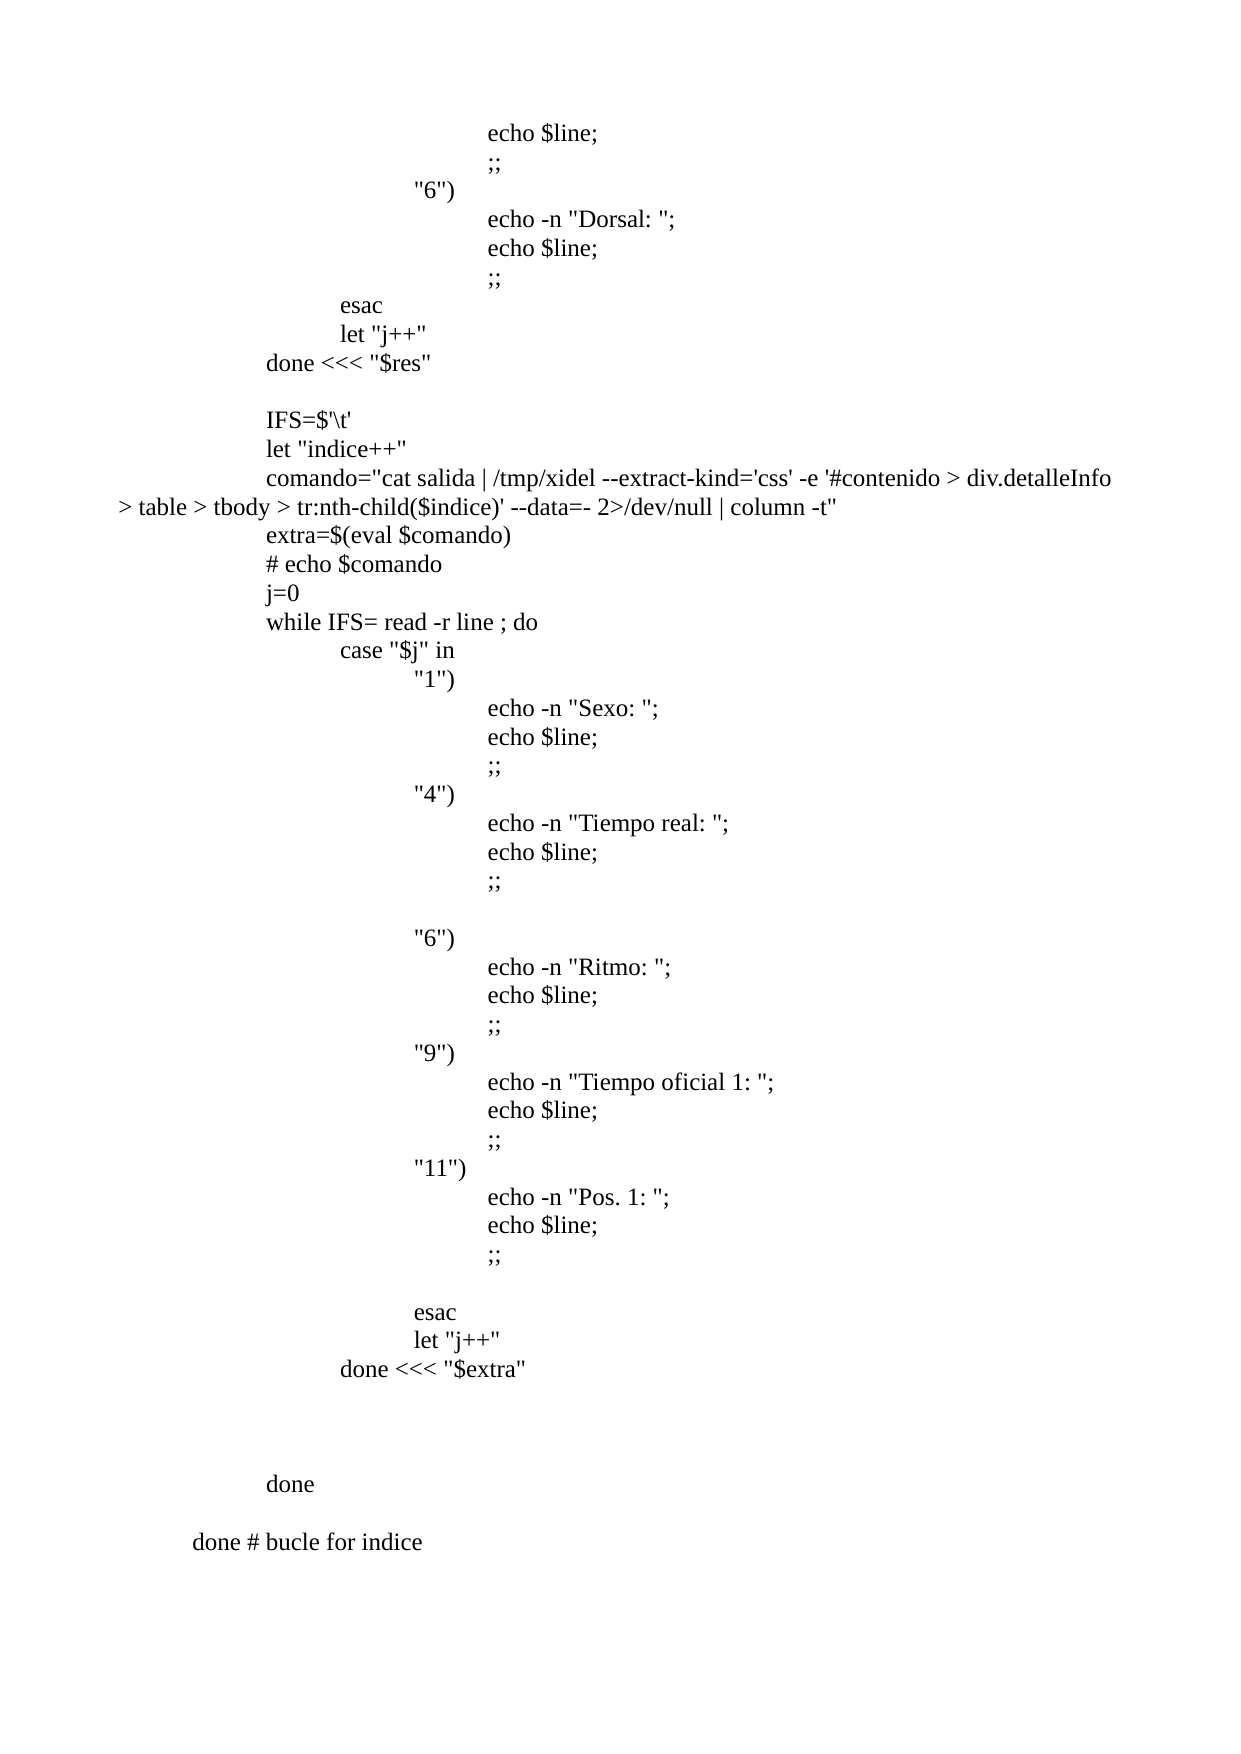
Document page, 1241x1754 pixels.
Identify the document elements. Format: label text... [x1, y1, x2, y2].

text echo -n "Dorsal: "; [118, 204, 1122, 233]
text ;; [118, 262, 1122, 291]
text case "$j" in [118, 636, 1122, 664]
text "9") [118, 1038, 1122, 1067]
text echo $line; [118, 118, 1122, 147]
text echo $line; [118, 233, 1122, 262]
text echo -n "Tiempo real: "; [118, 808, 1122, 837]
text # echo $comando [118, 549, 1122, 578]
text echo $line; [118, 981, 1122, 1009]
text ;; [118, 1239, 1122, 1268]
text esac [118, 291, 1122, 319]
text echo -n "Pos. 1: "; [118, 1182, 1122, 1211]
text let "j++" [118, 319, 1122, 348]
text done [118, 1469, 1122, 1498]
text while IFS= read -r line ; do [118, 607, 1122, 636]
text ;; [118, 751, 1122, 779]
text let "j++" [118, 1326, 1122, 1354]
text ;; [118, 866, 1122, 894]
text "6") [118, 923, 1122, 952]
text done # bucle for indice [118, 1527, 1122, 1556]
text echo $line; [118, 1096, 1122, 1124]
text ;; [118, 1124, 1122, 1153]
text done <<< "$res" [118, 348, 1122, 377]
text done <<< "$extra" [118, 1354, 1122, 1383]
text echo $line; [118, 837, 1122, 866]
text ;; [118, 147, 1122, 176]
text echo $line; [118, 1211, 1122, 1239]
text extra=$(eval $comando) [118, 521, 1122, 549]
text echo -n "Ritmo: "; [118, 952, 1122, 981]
text "6") [118, 176, 1122, 204]
text IFS=$'\t' [118, 406, 1122, 434]
text echo -n "Tiempo oficial 1: "; [118, 1067, 1122, 1096]
text "1") [118, 664, 1122, 693]
text let "indice++" [118, 434, 1122, 463]
text esac [118, 1297, 1122, 1326]
text echo -n "Sexo: "; [118, 693, 1122, 722]
text echo $line; [118, 722, 1122, 751]
text "11") [118, 1153, 1122, 1182]
text comando="cat salida | /tmp/xidel --extract-kind='css' -e '#contenido > div.detalleInfo > table > tbody > tr:nth-child($indice)' --data=- 2>/dev/null | column -t" [118, 463, 1122, 521]
text "4") [118, 779, 1122, 808]
text ;; [118, 1009, 1122, 1038]
text j=0 [118, 578, 1122, 607]
